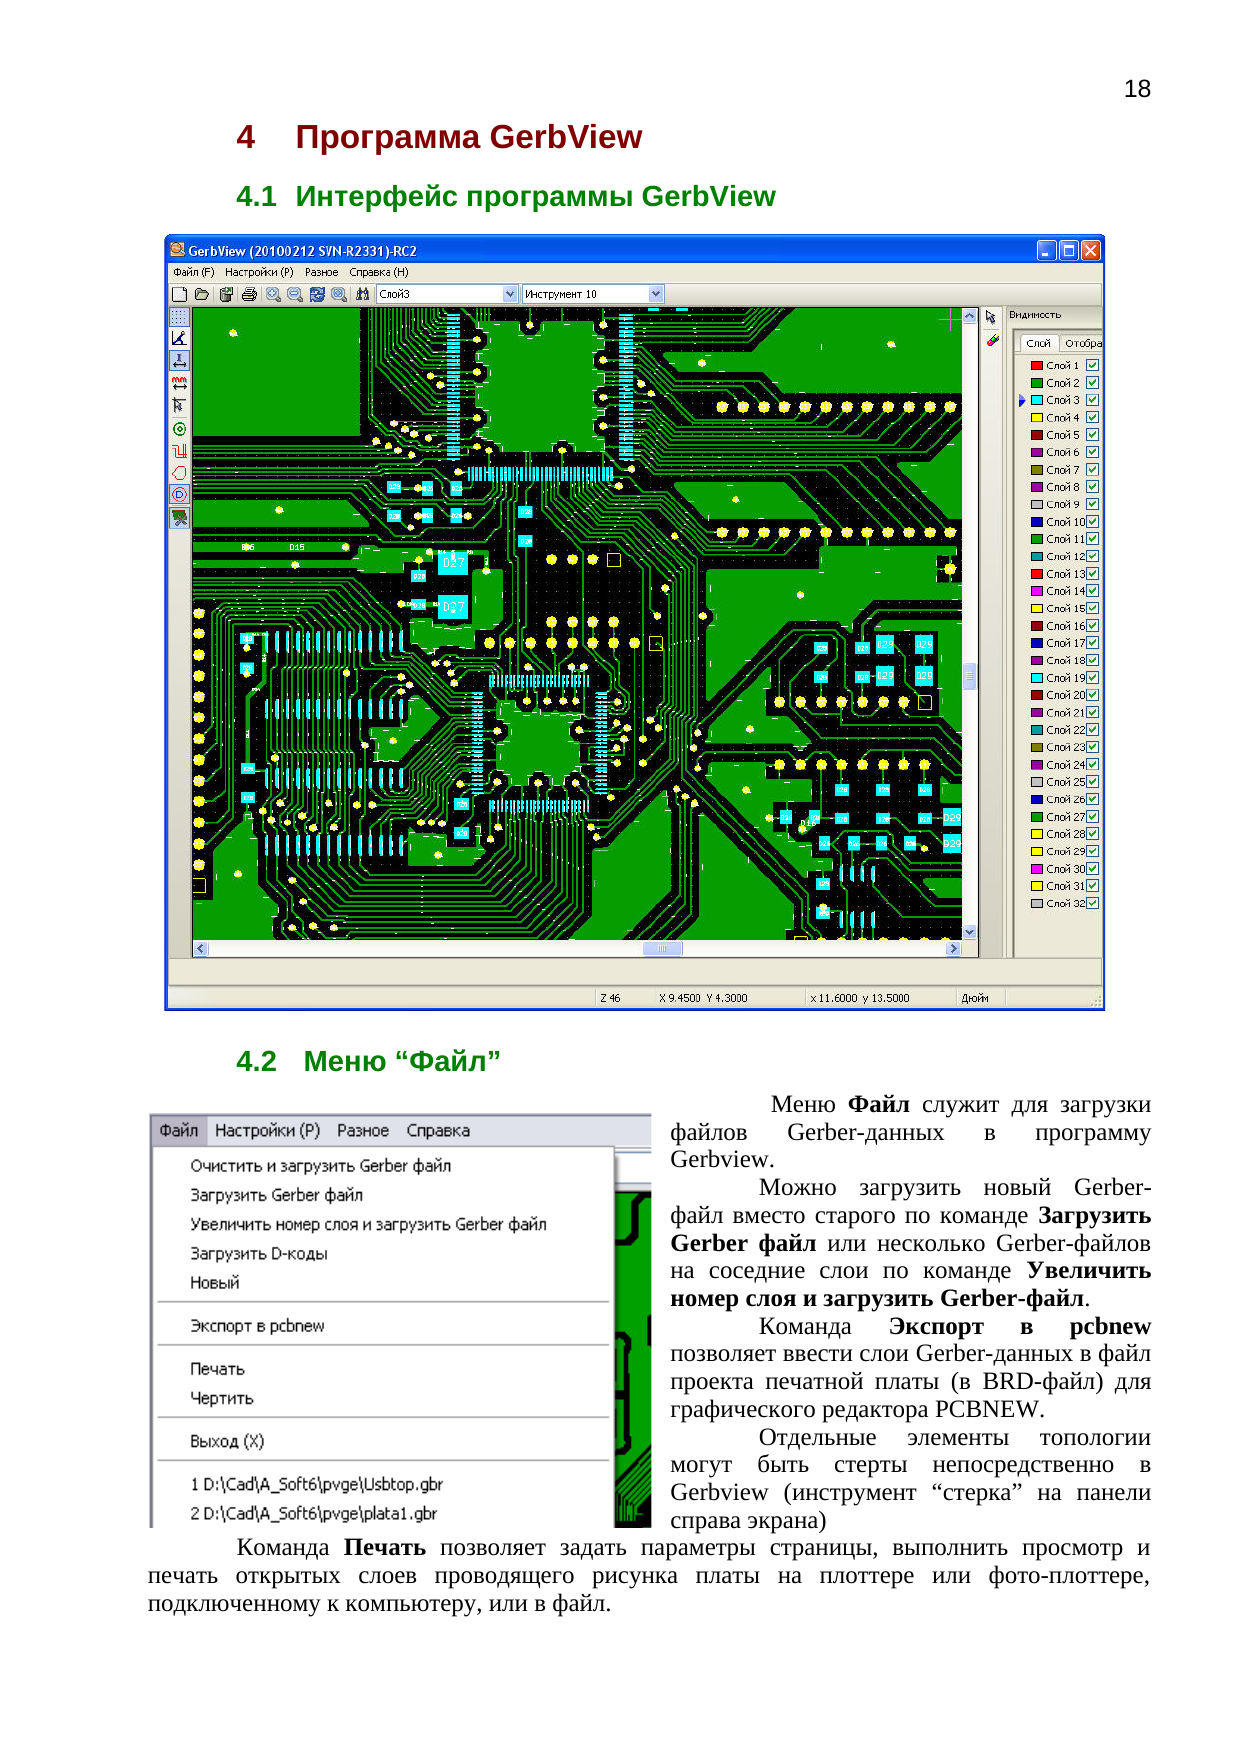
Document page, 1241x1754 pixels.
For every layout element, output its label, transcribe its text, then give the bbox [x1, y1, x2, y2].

subtitle Интерфейс программы GerbView [148, 180, 1151, 213]
text Команда Экспорт в pcbnew позволяет ввести слои Gerber-данных в файл проекта печатной платы (в BRD-файл) для графического редактора PCBNEW. [652, 1312, 1151, 1423]
picture [164, 234, 1106, 1011]
subtitle Программа GerbView [148, 118, 1151, 155]
picture [149, 1113, 652, 1529]
subtitle Меню “Файл” [148, 1045, 1151, 1078]
text Меню Файл служит для загрузки файлов Gerber-данных в программу Gerbview. [148, 1090, 1151, 1173]
text Команда Печать позволяет задать параметры страницы, выполнить просмотр и печать открытых слоев проводящего рисунка платы на плоттере или фото-плоттере, подключенному к компьютеру, или в файл. [148, 1533, 1151, 1617]
text Можно загрузить новый Gerber-файл вместо старого по команде Загрузить Gerber файл или несколько Gerber-файлов на соседние слои по команде Увеличить номер слоя и загрузить Gerber-файл. [652, 1173, 1151, 1312]
text Отдельные элементы топологии могут быть стерты непосредственно в Gerbview (инструмент “стерка” на панели справа экрана) [148, 1423, 1151, 1533]
